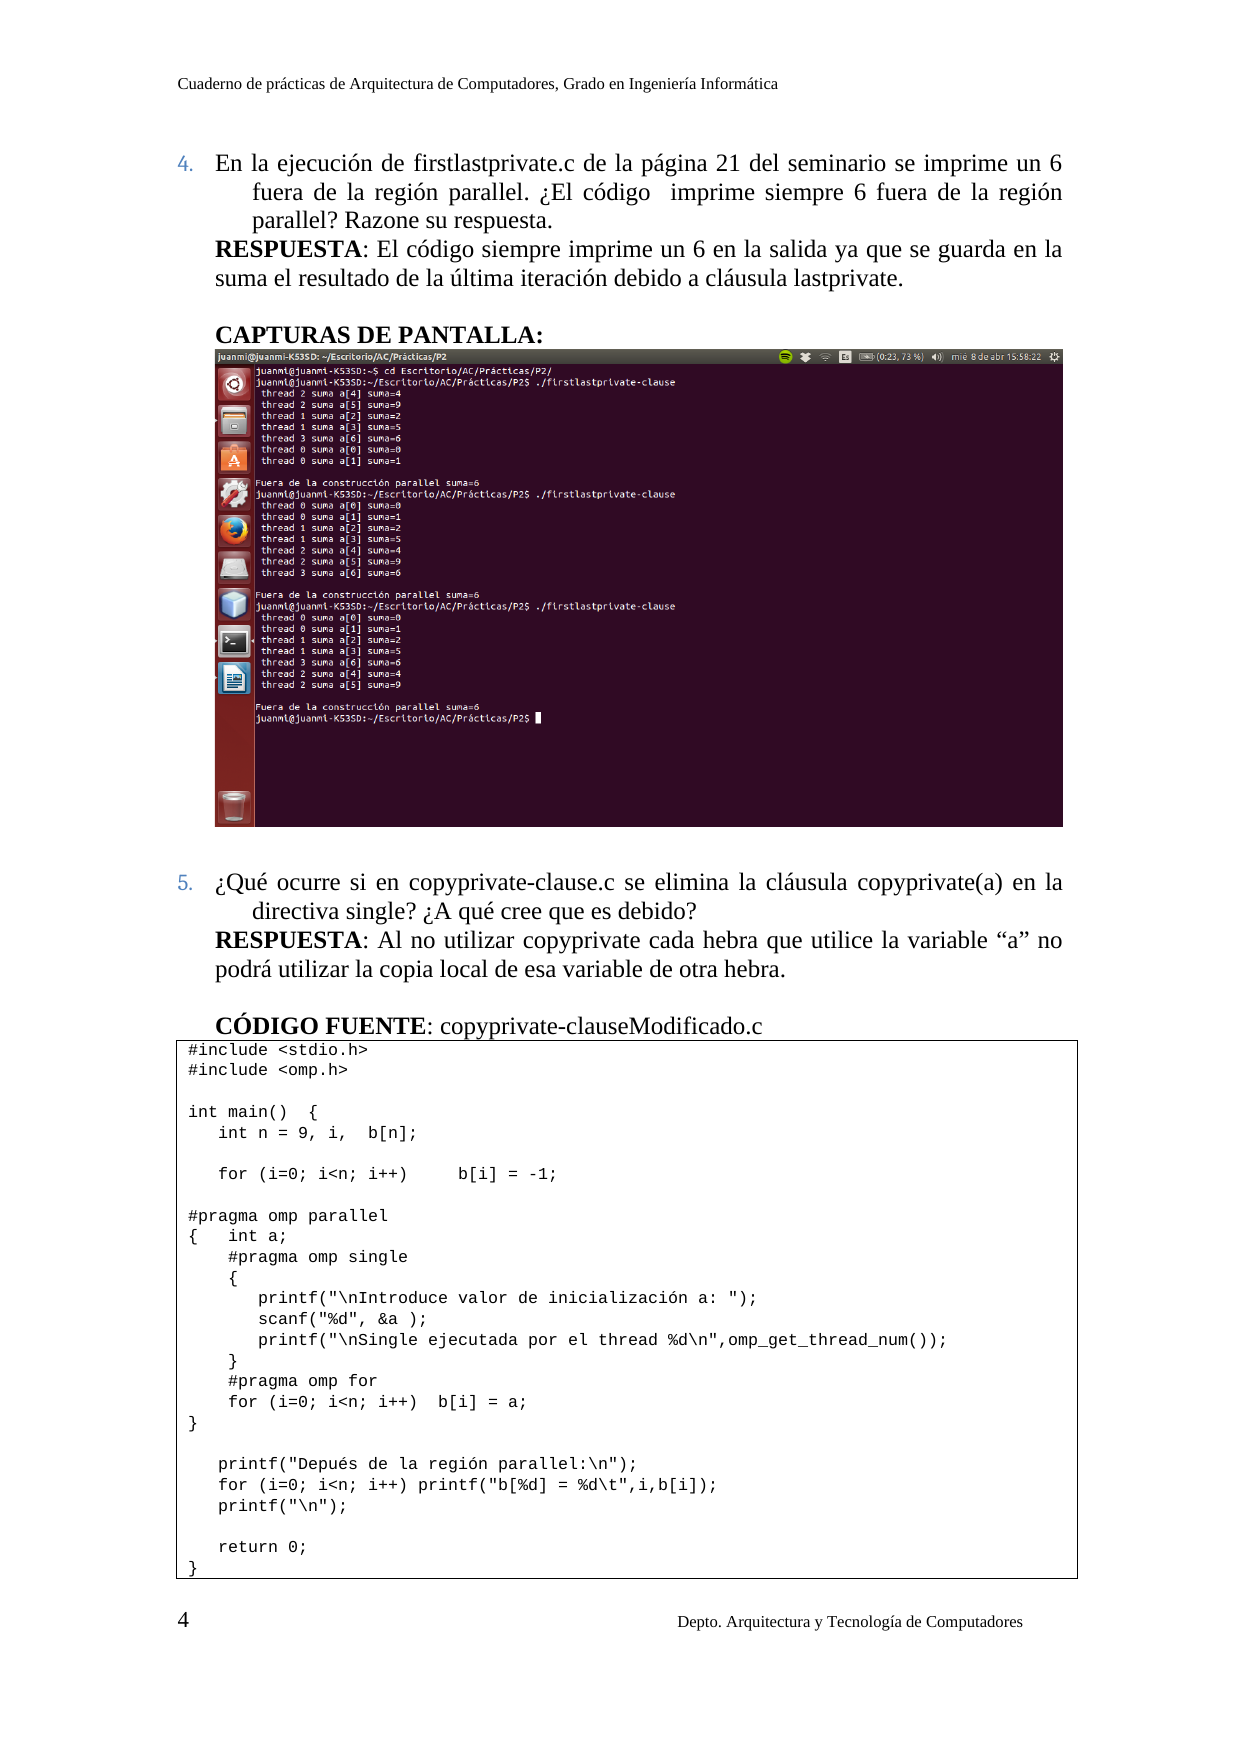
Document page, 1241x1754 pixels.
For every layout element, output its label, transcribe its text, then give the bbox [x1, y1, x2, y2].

list En la ejecución de firstlastprivate.c de la página 21 del seminario se imprime un 6 fuera de la región parallel. ¿El código imprime siempre 6 fuera de la región parallel? Razone su respuesta. [177, 148, 1063, 234]
text CAPTURAS DE PANTALLA: [215, 321, 1063, 349]
text RESPUESTA: Al no utilizar copyprivate cada hebra que utilice la variable “a” no podrá utilizar la copia local de esa variable de otra hebra. [215, 925, 1063, 983]
picture [214, 349, 1063, 827]
text CÓDIGO FUENTE: copyprivate-clauseModificado.c [215, 1011, 1063, 1040]
table_header #include <stdio.h> #include <omp.h> int main() { int n = 9, i, b[n]; for (i=0; i<n; i++) b[i] = -1; #pragma omp parallel { int a; #pragma omp single { printf("\nIntroduce valor de inicialización a: "); scanf("%d", &a ); printf("\nSingle ejecutada por el thread %d\n",omp_get_thread_num()); } #pragma omp for for (i=0; i<n; i++) b[i] = a; } printf("Depués de la región parallel:\n"); for (i=0; i<n; i++) printf("b[%d] = %d\t",i,b[i]); printf("\n"); return 0; } [177, 1041, 1077, 1578]
text RESPUESTA: El código siempre imprime un 6 en la salida ya que se guarda en la suma el resultado de la última iteración debido a cláusula lastprivate. [215, 234, 1063, 292]
list ¿Qué ocurre si en copyprivate-clause.c se elimina la cláusula copyprivate(a) en la directiva single? ¿A qué cree que es debido? [177, 867, 1063, 925]
